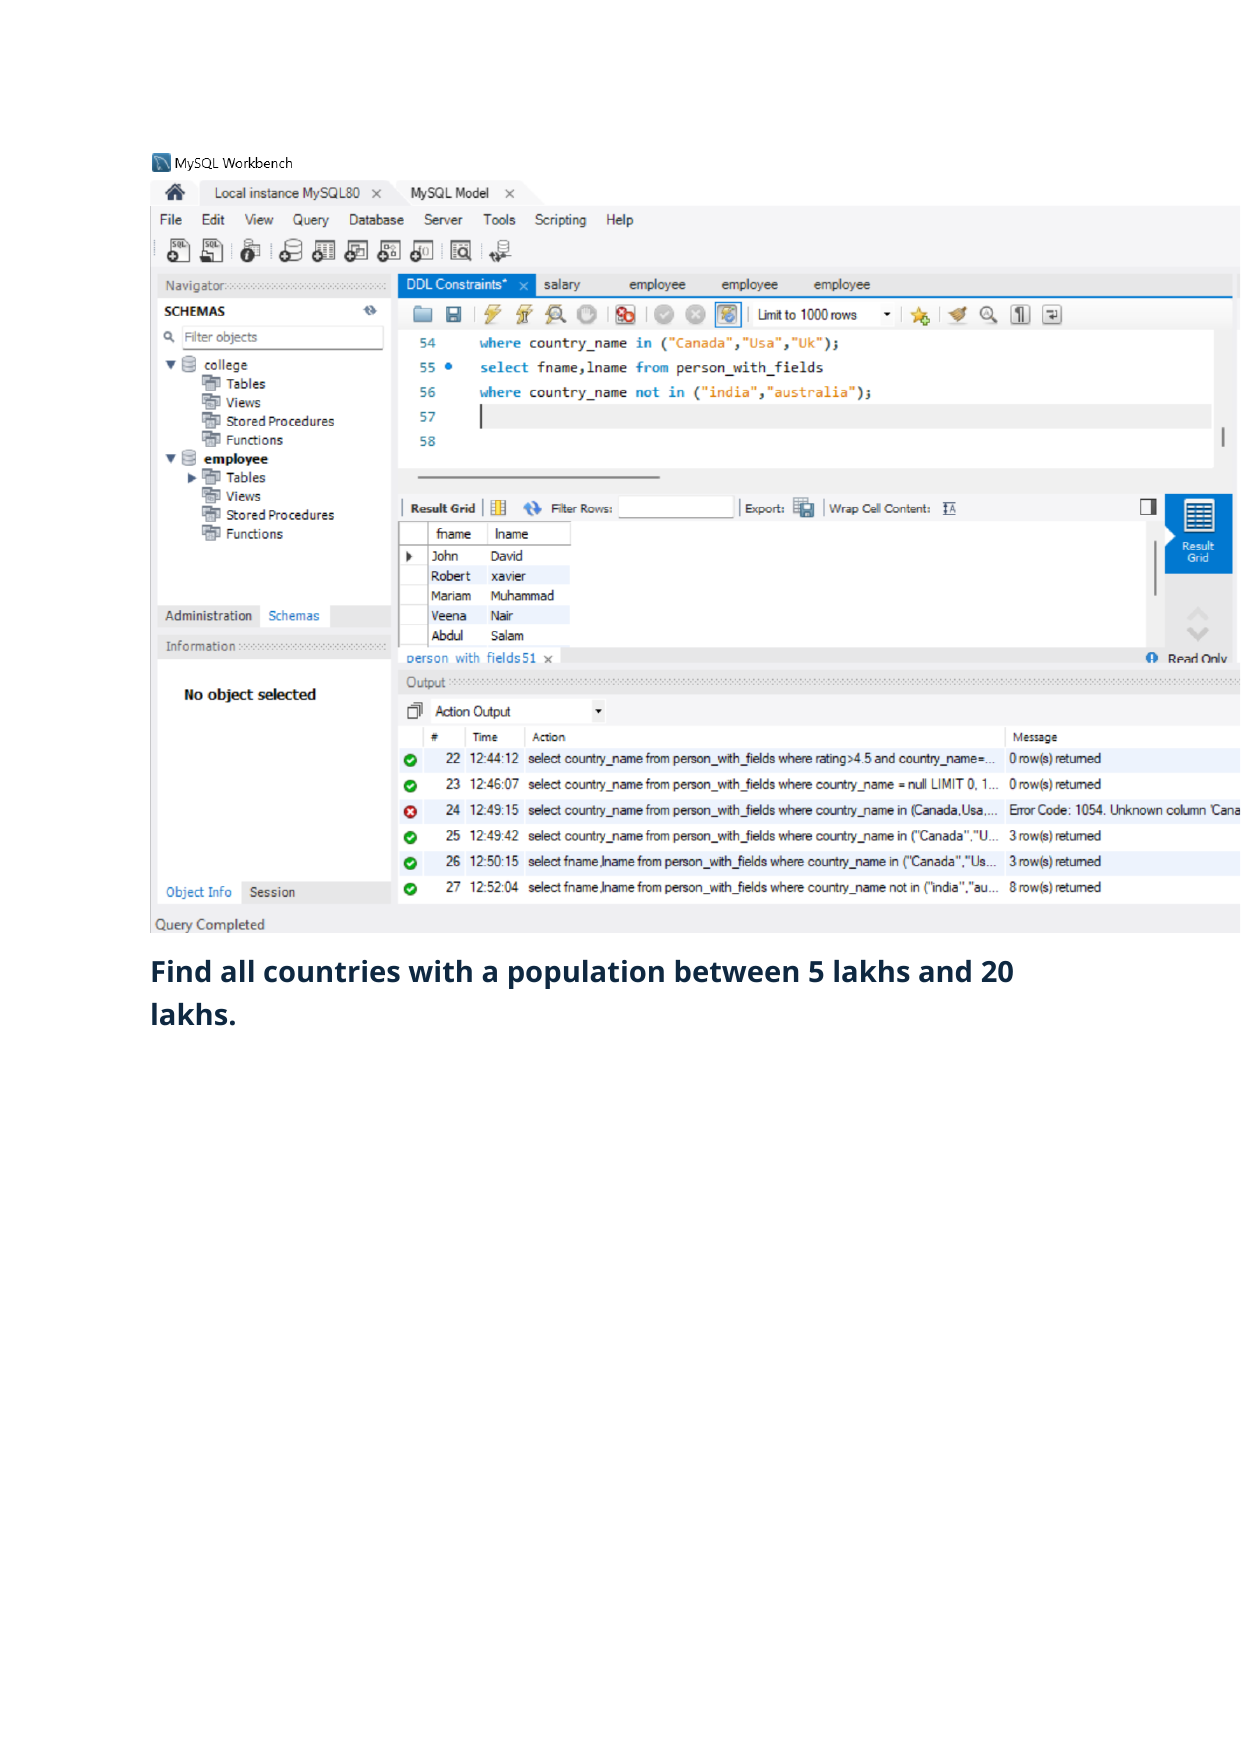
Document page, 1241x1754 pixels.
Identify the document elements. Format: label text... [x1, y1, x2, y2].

text Find all countries with a population between 5 lakhs and 20 lakhs. [150, 951, 1090, 1033]
